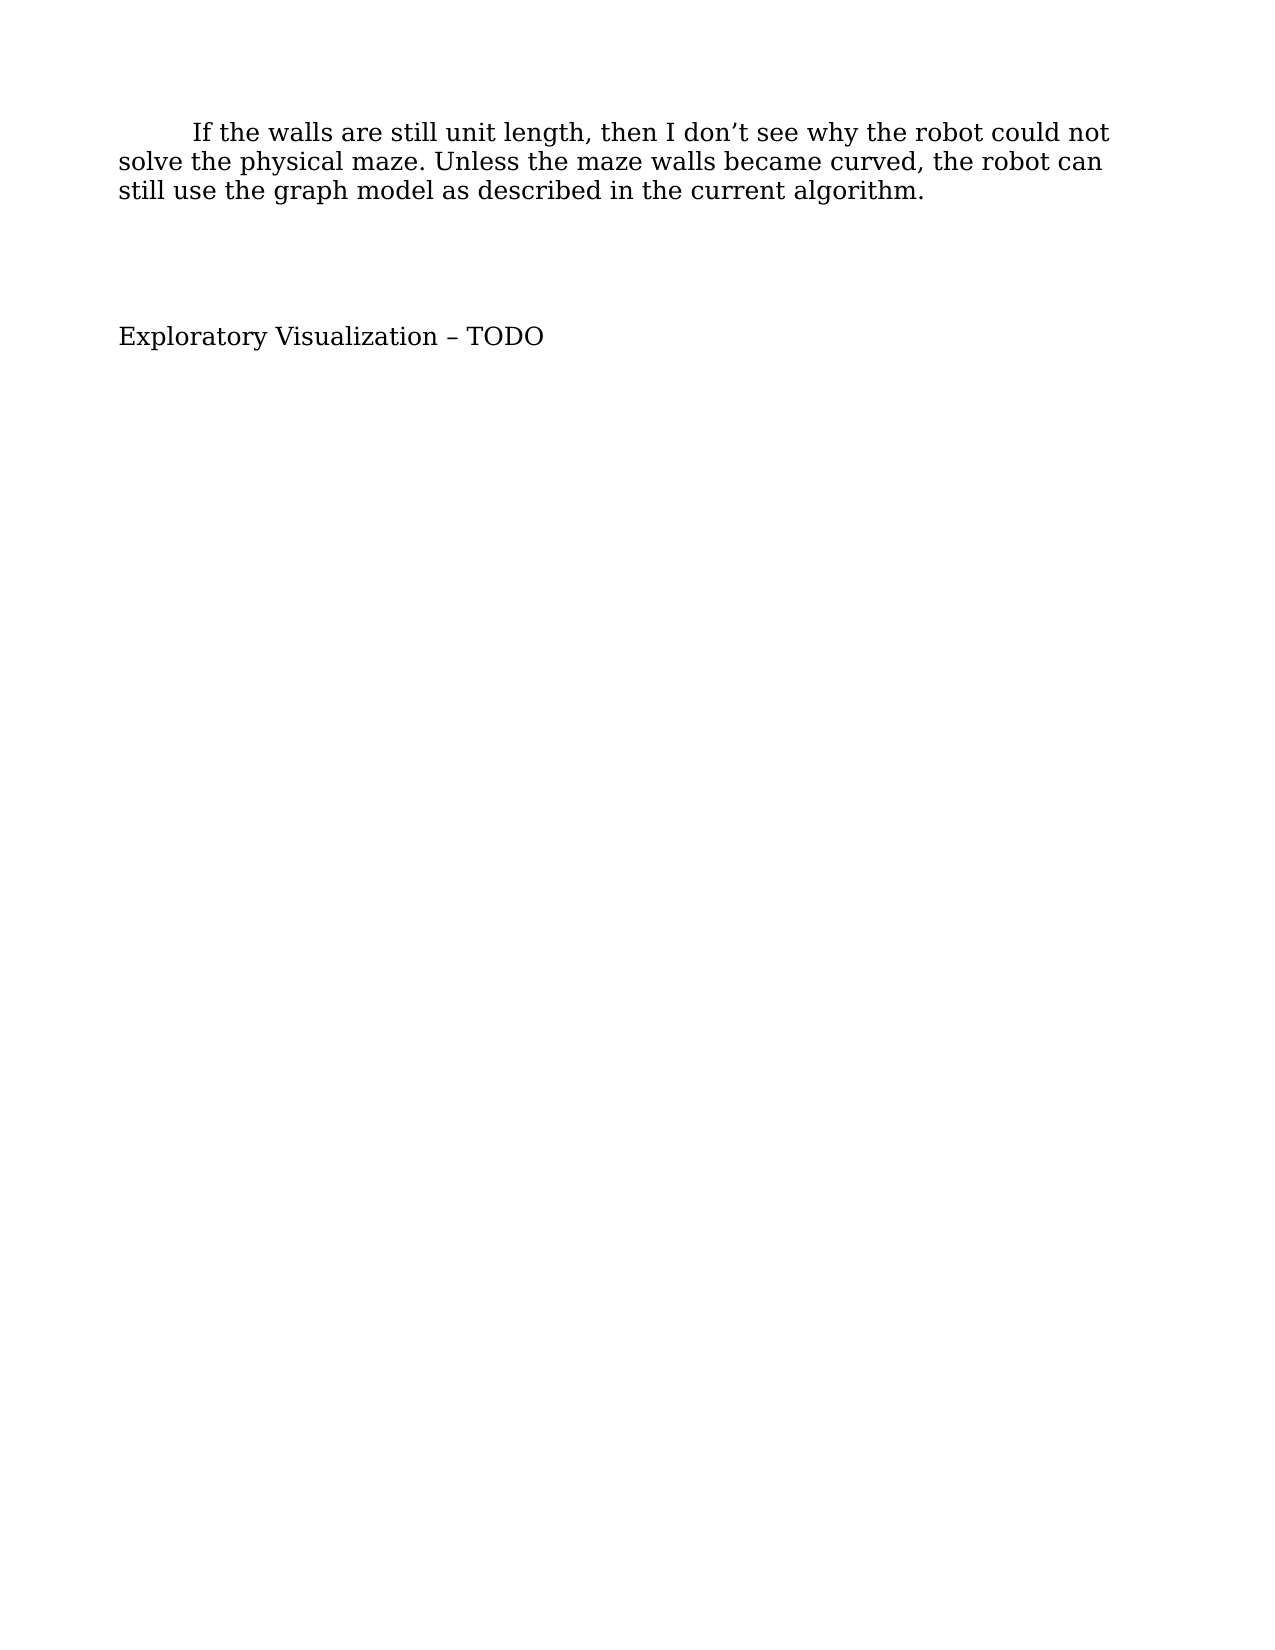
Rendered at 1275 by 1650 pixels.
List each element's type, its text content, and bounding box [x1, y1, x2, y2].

text If the walls are still unit length, then I don’t see why the robot could not solve the physical maze. Unless the maze walls became curved, the robot can still use the graph model as described in the current algorithm. [118, 118, 1157, 206]
text Exploratory Visualization – TODO [118, 322, 1157, 351]
